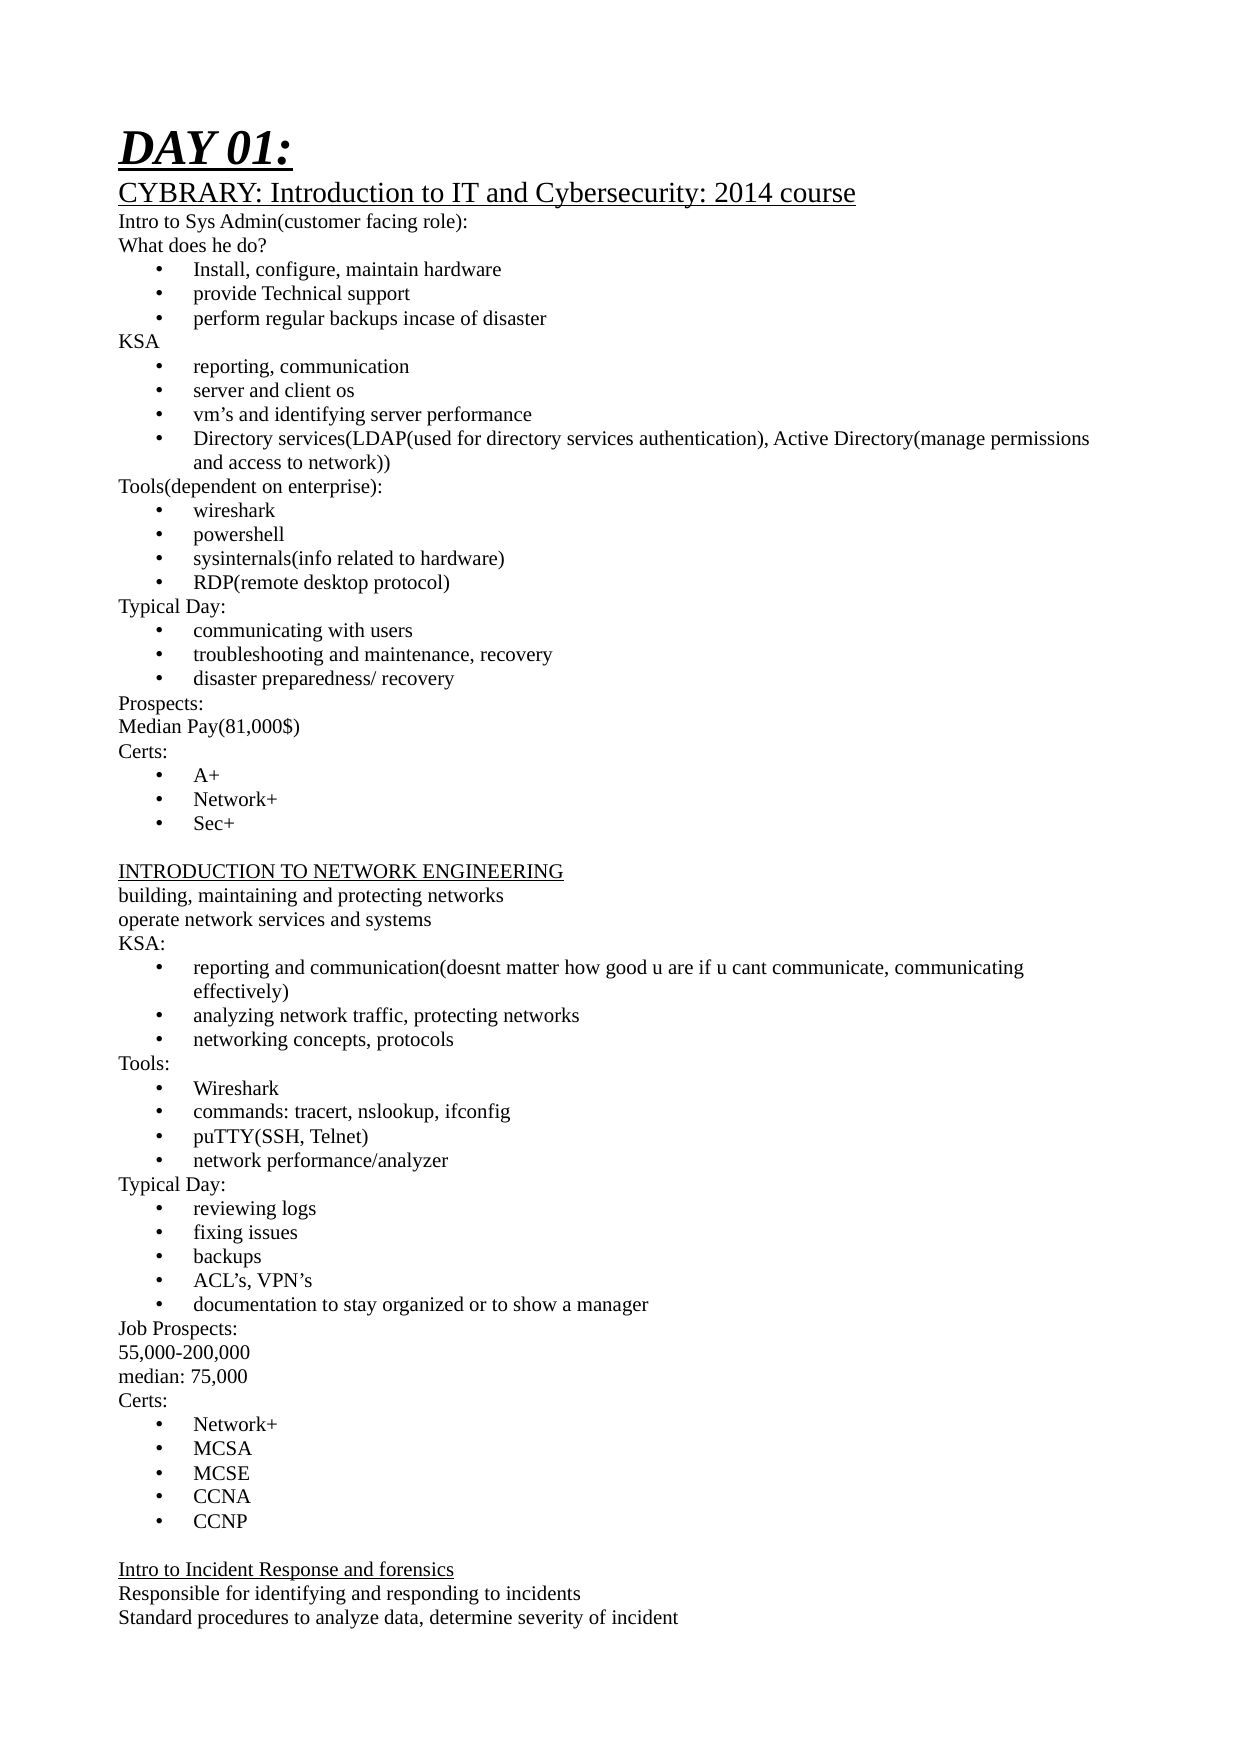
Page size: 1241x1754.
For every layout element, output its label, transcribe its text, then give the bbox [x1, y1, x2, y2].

list Directory services(LDAP(used for directory services authentication), Active Directory(manage permissions and access to network)) [156, 426, 1122, 474]
list networking concepts, protocols [156, 1027, 1122, 1051]
list communicating with users [156, 618, 1122, 642]
list RDP(remote desktop protocol) [156, 570, 1122, 594]
text Typical Day: [118, 594, 1122, 618]
list troubleshooting and maintenance, recovery [156, 642, 1122, 666]
list reporting, communication [156, 353, 1122, 378]
list backups [156, 1244, 1122, 1268]
list Network+ [156, 1412, 1122, 1436]
text Job Prospects: [118, 1316, 1122, 1340]
list sysinternals(info related to hardware) [156, 546, 1122, 570]
list Network+ [156, 787, 1122, 811]
list CCNP [156, 1508, 1122, 1533]
list reporting and communication(doesnt matter how good u are if u cant communicate, communicating effectively) [156, 955, 1122, 1003]
list network performance/analyzer [156, 1148, 1122, 1172]
text Prospects: [118, 690, 1122, 714]
text INTRODUCTION TO NETWORK ENGINEERING [118, 859, 1122, 883]
list A+ [156, 763, 1122, 787]
list Sec+ [156, 811, 1122, 835]
list perform regular backups incase of disaster [156, 305, 1122, 329]
text Intro to Incident Response and forensics [118, 1557, 1122, 1581]
list CCNA [156, 1484, 1122, 1508]
text DAY 01: [118, 118, 1122, 176]
list fixing issues [156, 1220, 1122, 1244]
text Standard procedures to analyze data, determine severity of incident [118, 1605, 1122, 1629]
text CYBRARY: Introduction to IT and Cybersecurity: 2014 course [118, 176, 1122, 209]
list server and client os [156, 378, 1122, 402]
text What does he do? [118, 233, 1122, 257]
text Intro to Sys Admin(customer facing role): [118, 209, 1122, 233]
list MCSE [156, 1460, 1122, 1484]
list wireshark [156, 498, 1122, 522]
text Tools(dependent on enterprise): [118, 474, 1122, 498]
text building, maintaining and protecting networks [118, 883, 1122, 907]
text Tools: [118, 1051, 1122, 1075]
text KSA: [118, 931, 1122, 955]
list powershell [156, 522, 1122, 546]
text Responsible for identifying and responding to incidents [118, 1581, 1122, 1605]
list provide Technical support [156, 281, 1122, 305]
list vm’s and identifying server performance [156, 402, 1122, 426]
text KSA [118, 329, 1122, 353]
text operate network services and systems [118, 907, 1122, 931]
text Typical Day: [118, 1172, 1122, 1196]
list ACL’s, VPN’s [156, 1268, 1122, 1292]
text Certs: [118, 1388, 1122, 1412]
list puTTY(SSH, Telnet) [156, 1123, 1122, 1148]
text median: 75,000 [118, 1364, 1122, 1388]
list disaster preparedness/ recovery [156, 666, 1122, 690]
list MCSA [156, 1436, 1122, 1460]
list Install, configure, maintain hardware [156, 257, 1122, 281]
list reviewing logs [156, 1196, 1122, 1220]
list analyzing network traffic, protecting networks [156, 1003, 1122, 1027]
text Median Pay(81,000$) [118, 714, 1122, 738]
list commands: tracert, nslookup, ifconfig [156, 1099, 1122, 1123]
list Wireshark [156, 1075, 1122, 1099]
text Certs: [118, 738, 1122, 763]
text 55,000-200,000 [118, 1340, 1122, 1364]
list documentation to stay organized or to show a manager [156, 1292, 1122, 1316]
